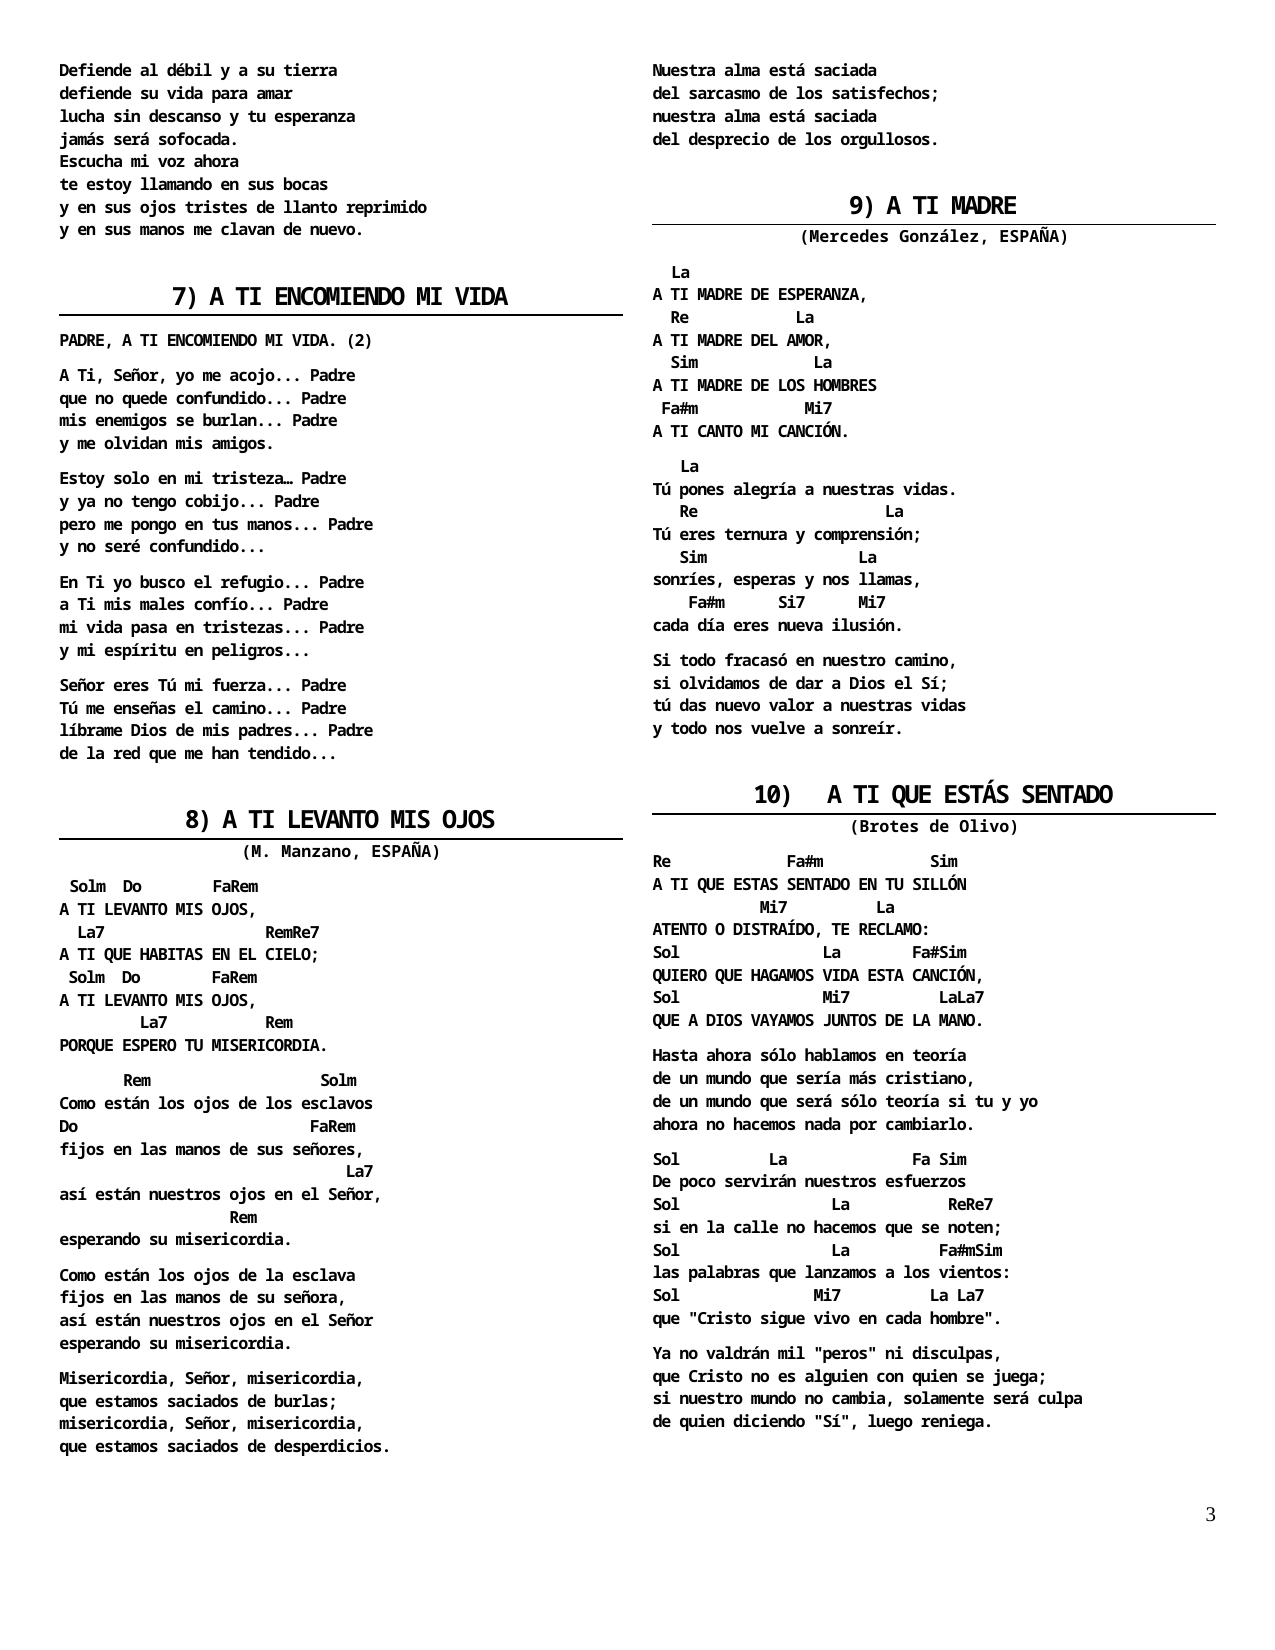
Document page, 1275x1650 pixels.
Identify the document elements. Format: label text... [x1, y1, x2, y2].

text Si todo fracasó en nuestro camino, si olvidamos de dar a Dios el Sí; tú das nuevo valor a nuestras vidas y todo nos vuelve a sonreír. [652, 649, 1216, 739]
subtitle A Ti Levanto Mis Ojos [59, 802, 623, 838]
subtitle A Ti Encomiendo Mi Vida [59, 278, 623, 314]
text (M. Manzano, ESPAÑA) [59, 840, 623, 862]
text Re Fa#m Sim A ti que estas sentado en tu sillón Mi7 La atento o distraído, te reclamo: Sol La Fa#Sim quiero que hagamos vida esta canción, Sol Mi7 LaLa7 que a Dios vayamos juntos de la mano. [652, 850, 1216, 1032]
text Hasta ahora sólo hablamos en teoría de un mundo que sería más cristiano, de un mundo que será sólo teoría si tu y yo ahora no hacemos nada por cambiarlo. [652, 1044, 1216, 1135]
text Solm Do FaRem A TI LEVANTO MIS OJOS, La7 RemRe7 A TI QUE HABITAS EN EL CIELO; Solm Do FaRem A TI LEVANTO MIS OJOS, La7 Rem PORQUE ESPERO TU MISERICORDIA. [59, 875, 623, 1057]
text A Ti, Señor, yo me acojo... Padre que no quede confundido... Padre mis enemigos se burlan... Padre y me olvidan mis amigos. [59, 364, 623, 454]
text Defiende al débil y a su tierra defiende su vida para amar lucha sin descanso y tu esperanza jamás será sofocada. Escucha mi voz ahora te estoy llamando en sus bocas y en sus ojos tristes de llanto reprimido y en sus manos me clavan de nuevo. [59, 59, 623, 241]
text (Brotes de Olivo) [652, 815, 1216, 837]
text La Tú pones alegría a nuestras vidas. Re La Tú eres ternura y comprensión; Sim La sonríes, esperas y nos llamas, Fa#m Si7 Mi7 cada día eres nueva ilusión. [652, 454, 1216, 636]
text Rem Solm Como están los ojos de los esclavos Do FaRem fijos en las manos de sus señores, La7 así están nuestros ojos en el Señor, Rem esperando su misericordia. [59, 1069, 623, 1251]
text Estoy solo en mi tristeza… Padre y ya no tengo cobijo... Padre pero me pongo en tus manos... Padre y no seré confundido... [59, 467, 623, 558]
text Sol La Fa Sim De poco servirán nuestros esfuerzos Sol La ReRe7 si en la calle no hacemos que se noten; Sol La Fa#mSim las palabras que lanzamos a los vientos: Sol Mi7 La La7 que "Cristo sigue vivo en cada hombre". [652, 1147, 1216, 1329]
text (Mercedes González, ESPAÑA) [652, 225, 1216, 248]
text Como están los ojos de la esclava fijos en las manos de su señora, así están nuestros ojos en el Señor esperando su misericordia. [59, 1263, 623, 1354]
text Señor eres Tú mi fuerza... Padre Tú me enseñas el camino... Padre líbrame Dios de mis padres... Padre de la red que me han tendido... [59, 674, 623, 764]
text PADRE, A TI ENCOMIENDO MI VIDA. (2) [59, 328, 623, 351]
text Nuestra alma está saciada del sarcasmo de los satisfechos; nuestra alma está saciada del desprecio de los orgullosos. [652, 59, 1216, 150]
text Misericordia, Señor, misericordia, que estamos saciados de burlas; misericordia, Señor, misericordia, que estamos saciados de desperdicios. [59, 1367, 623, 1457]
subtitle A Ti Que Estás Sentado [652, 777, 1216, 813]
text Ya no valdrán mil "peros" ni disculpas, que Cristo no es alguien con quien se juega; si nuestro mundo no cambia, solamente será culpa de quien diciendo "Sí", luego reniega. [652, 1342, 1216, 1432]
subtitle A Ti Madre [652, 187, 1216, 224]
text En Ti yo busco el refugio... Padre a Ti mis males confío... Padre mi vida pasa en tristezas... Padre y mi espíritu en peligros... [59, 570, 623, 661]
text La A TI MADRE DE ESPERANZA, Re La A TI MADRE DEL AMOR, Sim La A TI MADRE DE LOS HOMBRES Fa#m Mi7 A TI CANTO MI CANCIÓN. [652, 260, 1216, 442]
